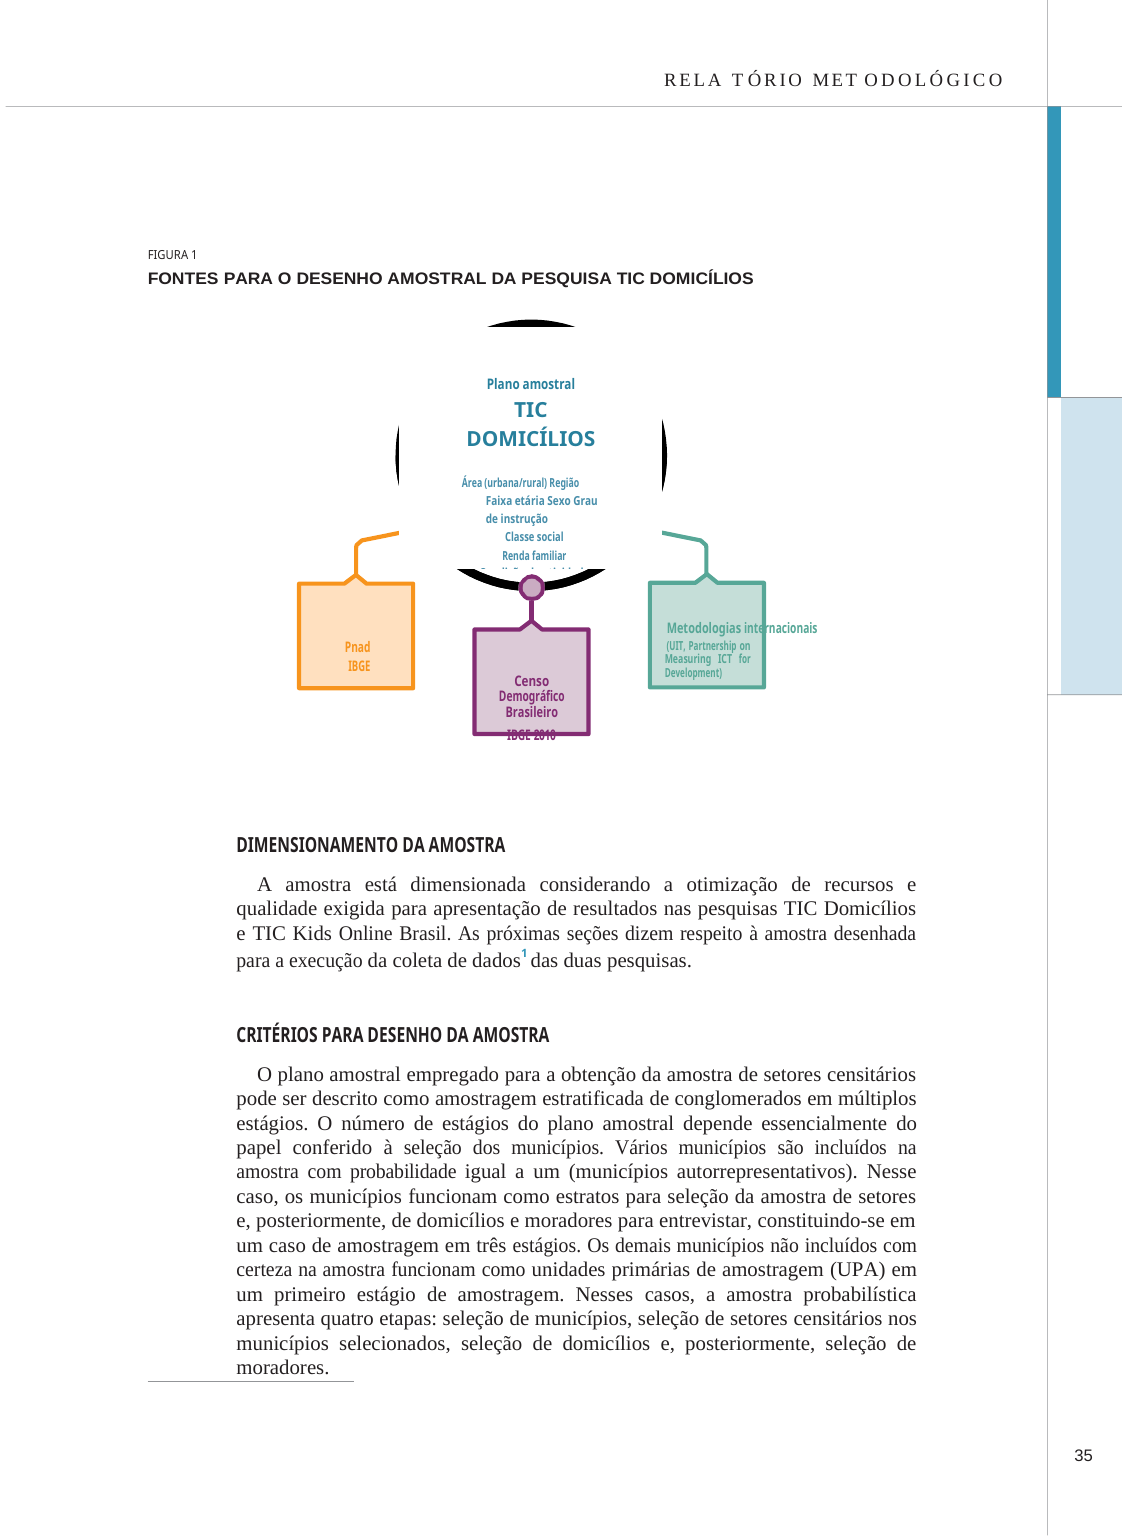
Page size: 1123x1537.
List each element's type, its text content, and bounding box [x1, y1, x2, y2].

text Condição de atividade [454, 565, 614, 569]
text FONTES PARA O DESENHO AMOSTRAL DA PESQUISA TIC DOMICÍLIOS [148, 269, 1047, 288]
text IBGE 2010 [493, 737, 569, 745]
text Área (urbana/rural) Região Faixa etária Sexo Grau de instrução [462, 474, 607, 527]
text Metodologias internacionais [767, 623, 828, 637]
subtitle [1048, 1020, 1075, 1049]
text O plano amostral empregado para a obtenção da amostra de setores censitários pode ser descrito como amostragem estratificada de conglomerados em múltiplos estágios. O número de estágios do plano amostral depende essencialmente do papel conferido à seleção dos municípios. Vários municípios são incluídos na amostra com probabilidade igual a um (municípios autorrepresentativos). Nesse caso, os municípios funcionam como estratos para seleção da amostra de setores e, posteriormente, de domicílios e moradores para entrevistar, constituindo-se em um caso de amostragem em três estágios. Os demais municípios não incluídos com certeza na amostra funcionam como unidades primárias de amostragem (UPA) em um primeiro estágio de amostragem. Nesses casos, a amostra probabilística apresenta quatro etapas: seleção de municípios, seleção de setores censitários nos municípios selecionados, seleção de domicílios e, posteriormente, seleção de moradores. [236, 1062, 917, 1379]
subtitle [1048, 830, 1075, 859]
subtitle DIMENSIONAMENTO DA AMOSTRA [236, 830, 1047, 859]
text FIGURA 1 [148, 246, 1047, 263]
text Classe social Renda familiar [498, 528, 570, 564]
text Plano amostral [454, 373, 607, 393]
text TIC DOMICÍLIOS [454, 396, 607, 452]
text [1061, 246, 1075, 263]
text A amostra está dimensionada considerando a otimização de recursos e qualidade exigida para apresentação de resultados nas pesquisas TIC Domicílios e TIC Kids Online Brasil. As próximas seções dizem respeito à amostra desenhada para a execução da coleta de dados1 das duas pesquisas. [236, 872, 917, 972]
subtitle CRITÉRIOS PARA DESENHO DA AMOSTRA [236, 1020, 1047, 1049]
